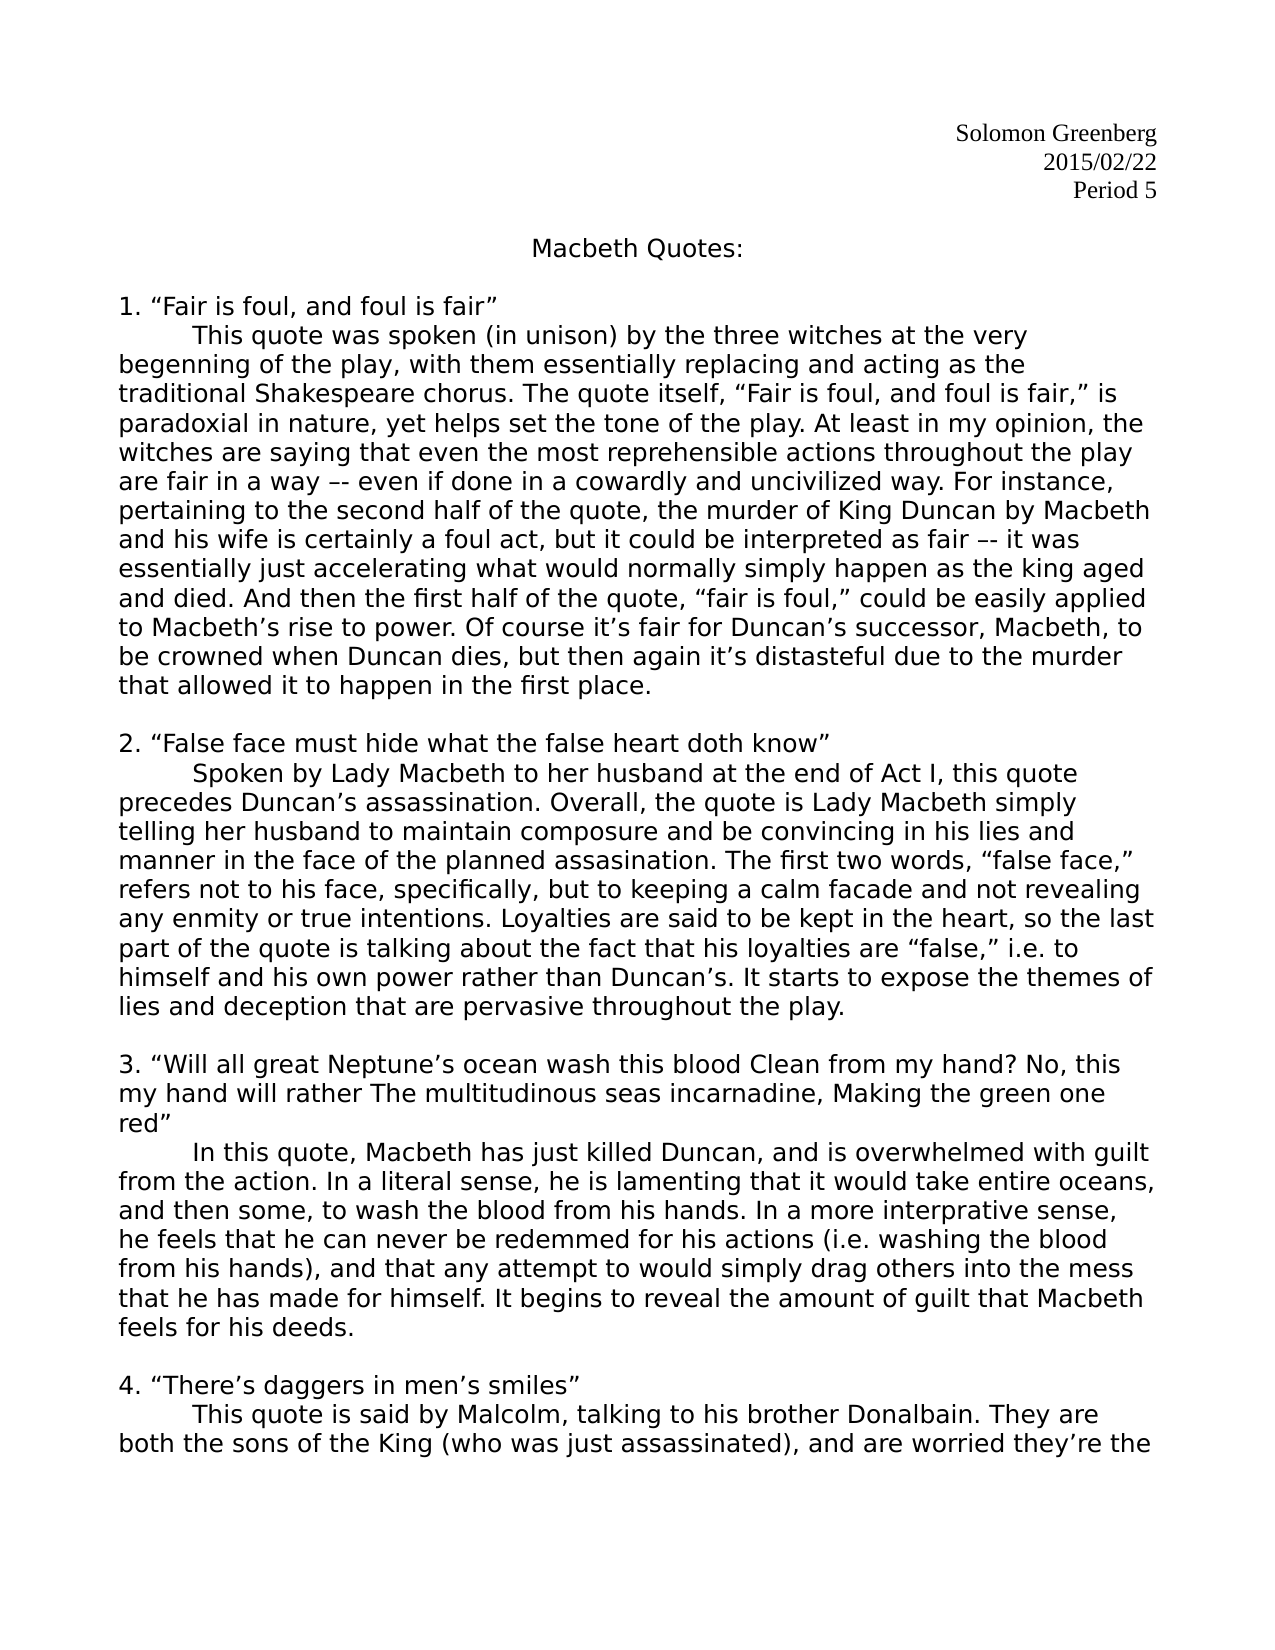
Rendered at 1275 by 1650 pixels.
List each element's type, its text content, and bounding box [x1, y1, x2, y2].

text 1. “Fair is foul, and foul is fair” [118, 292, 1157, 321]
text In this quote, Macbeth has just killed Duncan, and is overwhelmed with guilt from the action. In a literal sense, he is lamenting that it would take entire oceans, and then some, to wash the blood from his hands. In a more interprative sense, he feels that he can never be redemmed for his actions (i.e. washing the blood from his hands), and that any attempt to would simply drag others into the mess that he has made for himself. It begins to reveal the amount of guilt that Macbeth feels for his deeds. [118, 1138, 1157, 1342]
text 2. “False face must hide what the false heart doth know” [118, 730, 1157, 759]
text Macbeth Quotes: [118, 234, 1157, 263]
text This quote was spoken (in unison) by the three witches at the very begenning of the play, with them essentially replacing and acting as the traditional Shakespeare chorus. The quote itself, “Fair is foul, and foul is fair,” is paradoxial in nature, yet helps set the tone of the play. At least in my opinion, the witches are saying that even the most reprehensible actions throughout the play are fair in a way –- even if done in a cowardly and uncivilized way. For instance, pertaining to the second half of the quote, the murder of King Duncan by Macbeth and his wife is certainly a foul act, but it could be interpreted as fair –- it was essentially just accelerating what would normally simply happen as the king aged and died. And then the first half of the quote, “fair is foul,” could be easily applied to Macbeth’s rise to power. Of course it’s fair for Duncan’s successor, Macbeth, to be crowned when Duncan dies, but then again it’s distasteful due to the murder that allowed it to happen in the first place. [118, 321, 1157, 701]
text This quote is said by Malcolm, talking to his brother Donalbain. They are both the sons of the King (who was just assassinated), and are worried they’re the [118, 1401, 1157, 1459]
text Spoken by Lady Macbeth to her husband at the end of Act I, this quote precedes Duncan’s assassination. Overall, the quote is Lady Macbeth simply telling her husband to maintain composure and be convincing in his lies and manner in the face of the planned assasination. The first two words, “false face,” refers not to his face, specifically, but to keeping a calm facade and not revealing any enmity or true intentions. Loyalties are said to be kept in the heart, so the last part of the quote is talking about the fact that his loyalties are “false,” i.e. to himself and his own power rather than Duncan’s. It starts to expose the themes of lies and deception that are pervasive throughout the play. [118, 759, 1157, 1021]
text 3. “Will all great Neptune’s ocean wash this blood Clean from my hand? No, this my hand will rather The multitudinous seas incarnadine, Making the green one red” [118, 1051, 1157, 1138]
text 4. “There’s daggers in men’s smiles” [118, 1371, 1157, 1401]
